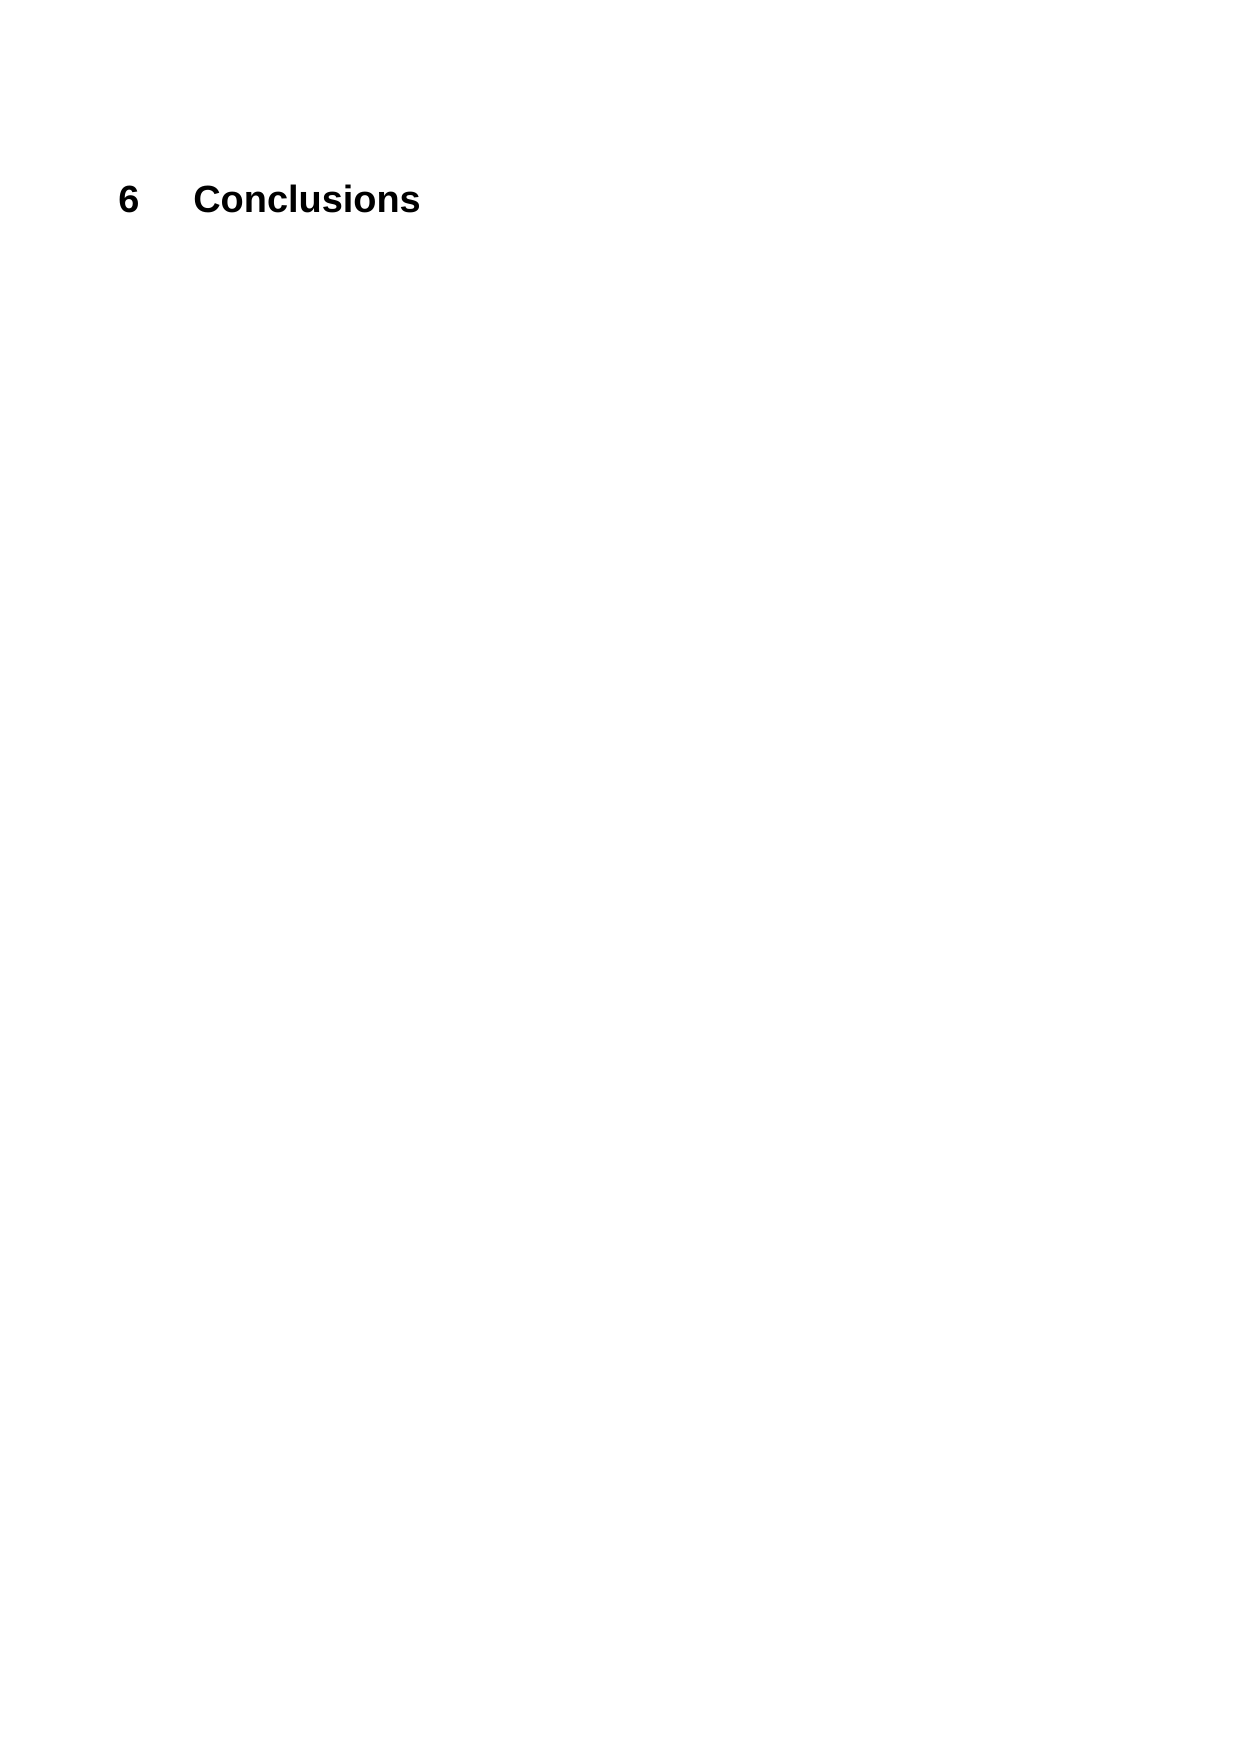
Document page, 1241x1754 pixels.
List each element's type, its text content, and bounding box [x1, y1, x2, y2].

subtitle Conclusions [118, 176, 1122, 220]
